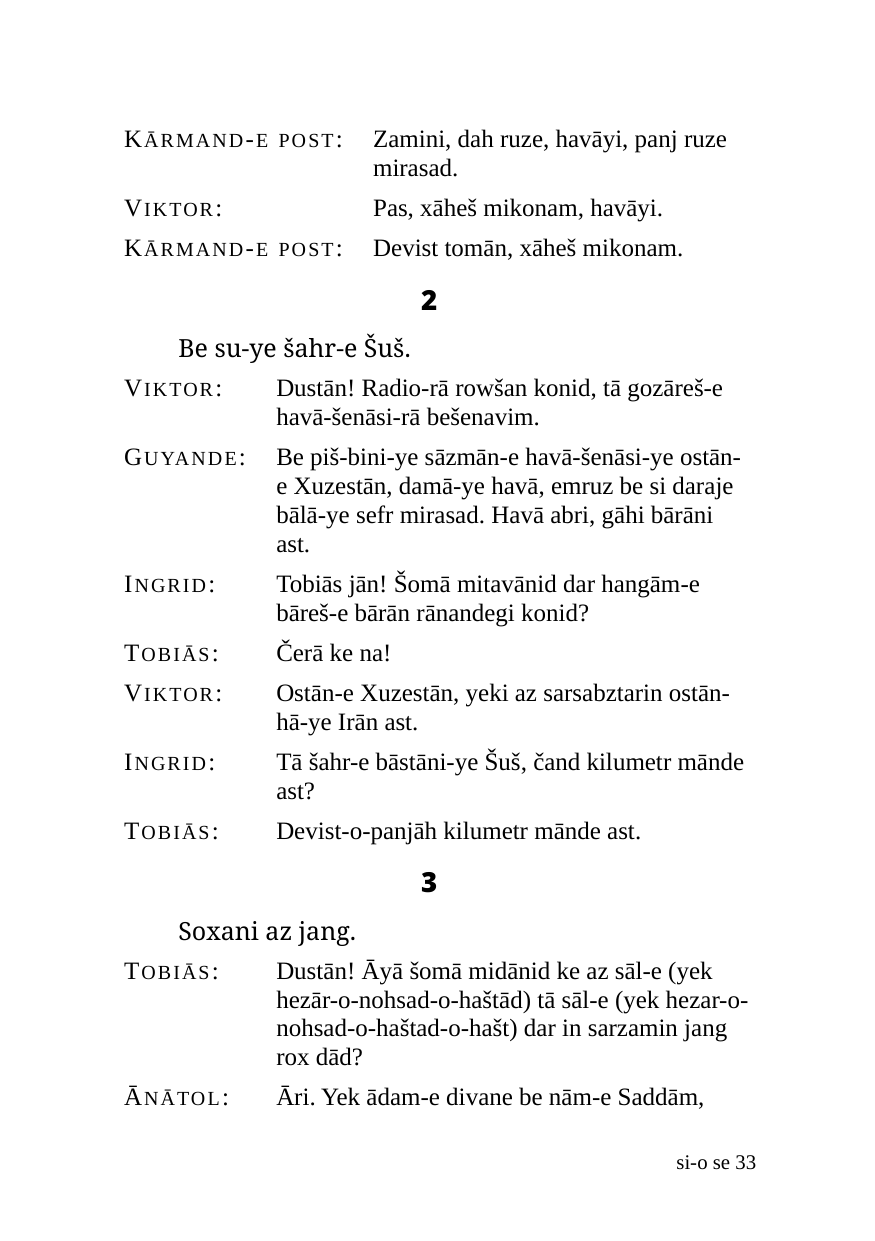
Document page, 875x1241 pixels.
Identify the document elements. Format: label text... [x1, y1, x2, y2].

table_cell Tā šahr-e bāstāni-ye Šuš, čand kilumetr mānde ast? [270, 741, 756, 810]
table_cell Kārmand-e post: [118, 119, 367, 187]
table_cell Viktor: [118, 188, 367, 228]
table_cell Tobiās: [118, 632, 270, 672]
table_cell Ānātol: [118, 1077, 270, 1117]
table_cell Āri. Yek ādam-e divane be nām-e Saddām, [270, 1077, 756, 1117]
table_cell Tobiās: [118, 810, 270, 850]
table_cell Zamini, dah ruze, havāyi, panj ruze mirasad. [367, 119, 756, 187]
table_cell Čerā ke na! [270, 632, 756, 672]
text Be su-ye šahr-e Šuš. [118, 331, 756, 365]
table_header Dustān! Āyā šomā midānid ke az sāl-e (yek hezār-o-nohsad-o-haštād) tā sāl-e (yek hezar-o-nohsad-o-haštad-o-hašt) dar in sarzamin jang rox dād? [270, 950, 756, 1077]
text si-o se 33 [118, 1150, 756, 1174]
table_cell Kārmand-e post: [118, 228, 367, 268]
table_header Tobiās: [118, 950, 270, 1077]
table_cell Viktor: [118, 672, 270, 741]
table_cell Ingrid: [118, 741, 270, 810]
table_cell Ingrid: [118, 563, 270, 632]
table_cell Guyande: [118, 437, 270, 563]
table_header Dustān! Radio-rā rowšan konid, tā gozāreš-e havā-šenāsi-rā bešenavim. [270, 368, 756, 437]
table_cell Devist-o-panjāh kilumetr mānde ast. [270, 810, 756, 850]
table_cell Tobiās jān! Šomā mitavānid dar hangām-e bāreš-e bārān rānandegi konid? [270, 563, 756, 632]
table_header Viktor: [118, 368, 270, 437]
table_cell Devist tomān, xāheš mikonam. [367, 228, 756, 268]
table_cell Be piš-bini-ye sāzmān-e havā-šenāsi-ye ostān-e Xuzestān, damā-ye havā, emruz be si daraje bālā-ye sefr mirasad. Havā abri, gāhi bārāni ast. [270, 437, 756, 563]
text Soxani az jang. [118, 913, 756, 947]
table_cell Pas, xāheš mikonam, havāyi. [367, 188, 756, 228]
table_cell Ostān-e Xuzestān, yeki az sarsabztarin ostān-hā-ye Irān ast. [270, 672, 756, 741]
